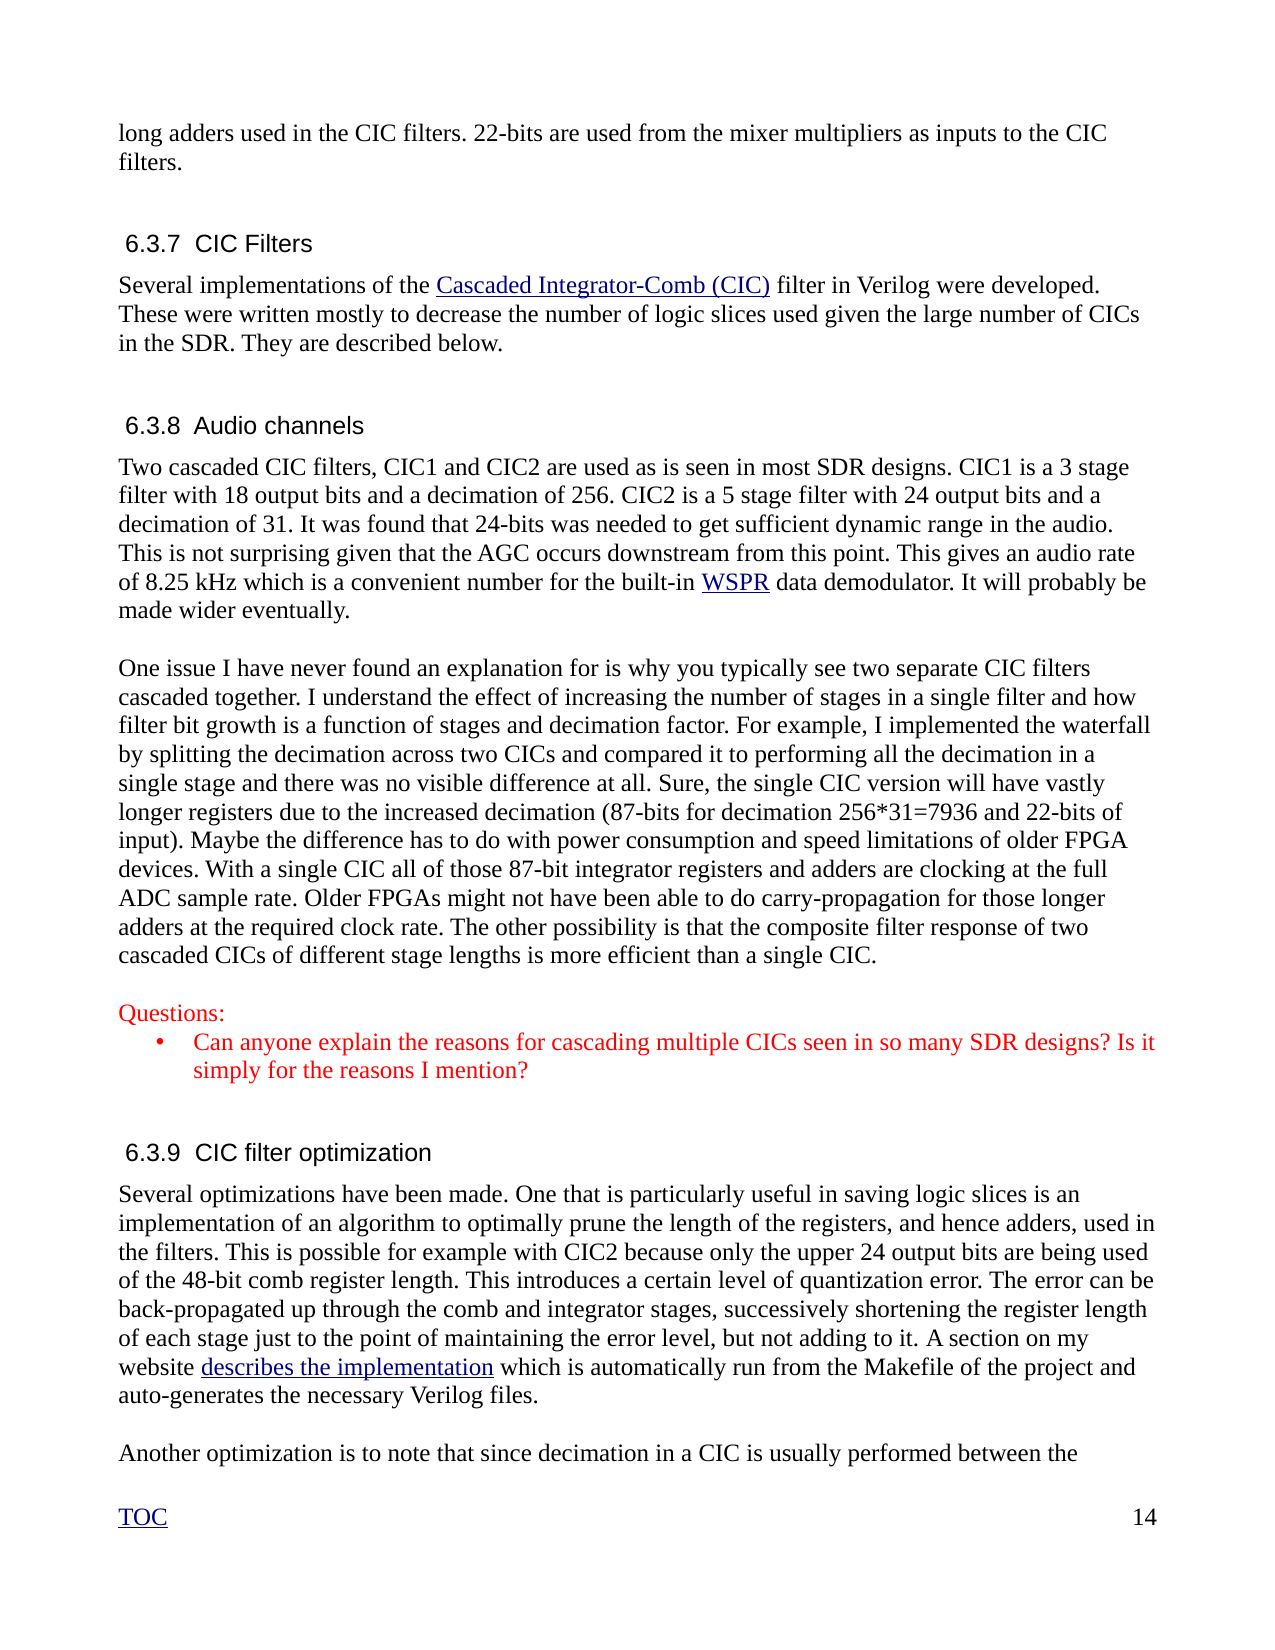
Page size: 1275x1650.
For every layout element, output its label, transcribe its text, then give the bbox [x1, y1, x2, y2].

text Several implementations of the Cascaded Integrator-Comb (CIC) filter in Verilog were developed. These were written mostly to decrease the number of logic slices used given the large number of CICs in the SDR. They are described below. [118, 271, 1157, 357]
subtitle CIC Filters [118, 229, 1157, 258]
list Can anyone explain the reasons for cascading multiple CICs seen in so many SDR designs? Is it simply for the reasons I mention? [156, 1027, 1157, 1084]
subtitle Audio channels [118, 411, 1157, 439]
text Questions: [118, 998, 1157, 1027]
subtitle CIC filter optimization [118, 1138, 1157, 1167]
text Two cascaded CIC filters, CIC1 and CIC2 are used as is seen in most SDR designs. CIC1 is a 3 stage filter with 18 output bits and a decimation of 256. CIC2 is a 5 stage filter with 24 output bits and a decimation of 31. It was found that 24-bits was needed to get sufficient dynamic range in the audio. This is not surprising given that the AGC occurs downstream from this point. This gives an audio rate of 8.25 kHz which is a convenient number for the built-in WSPR data demodulator. It will probably be made wider eventually. [118, 452, 1157, 624]
text Several optimizations have been made. One that is particularly useful in saving logic slices is an implementation of an algorithm to optimally prune the length of the registers, and hence adders, used in the filters. This is possible for example with CIC2 because only the upper 24 output bits are being used of the 48-bit comb register length. This introduces a certain level of quantization error. The error can be back-propagated up through the comb and integrator stages, successively shortening the register length of each stage just to the point of maintaining the error level, but not adding to it. A section on my website describes the implementation which is automatically run from the Makefile of the project and auto-generates the necessary Verilog files. [118, 1179, 1157, 1409]
text long adders used in the CIC filters. 22-bits are used from the mixer multipliers as inputs to the CIC filters. [118, 118, 1157, 176]
text Another optimization is to note that since decimation in a CIC is usually performed between the [118, 1438, 1157, 1467]
text One issue I have never found an explanation for is why you typically see two separate CIC filters cascaded together. I understand the effect of increasing the number of stages in a single filter and how filter bit growth is a function of stages and decimation factor. For example, I implemented the waterfall by splitting the decimation across two CICs and compared it to performing all the decimation in a single stage and there was no visible difference at all. Sure, the single CIC version will have vastly longer registers due to the increased decimation (87-bits for decimation 256*31=7936 and 22-bits of input). Maybe the difference has to do with power consumption and speed limitations of older FPGA devices. With a single CIC all of those 87-bit integrator registers and adders are clocking at the full ADC sample rate. Older FPGAs might not have been able to do carry-propagation for those longer adders at the required clock rate. The other possibility is that the composite filter response of two cascaded CICs of different stage lengths is more efficient than a single CIC. [118, 653, 1157, 969]
